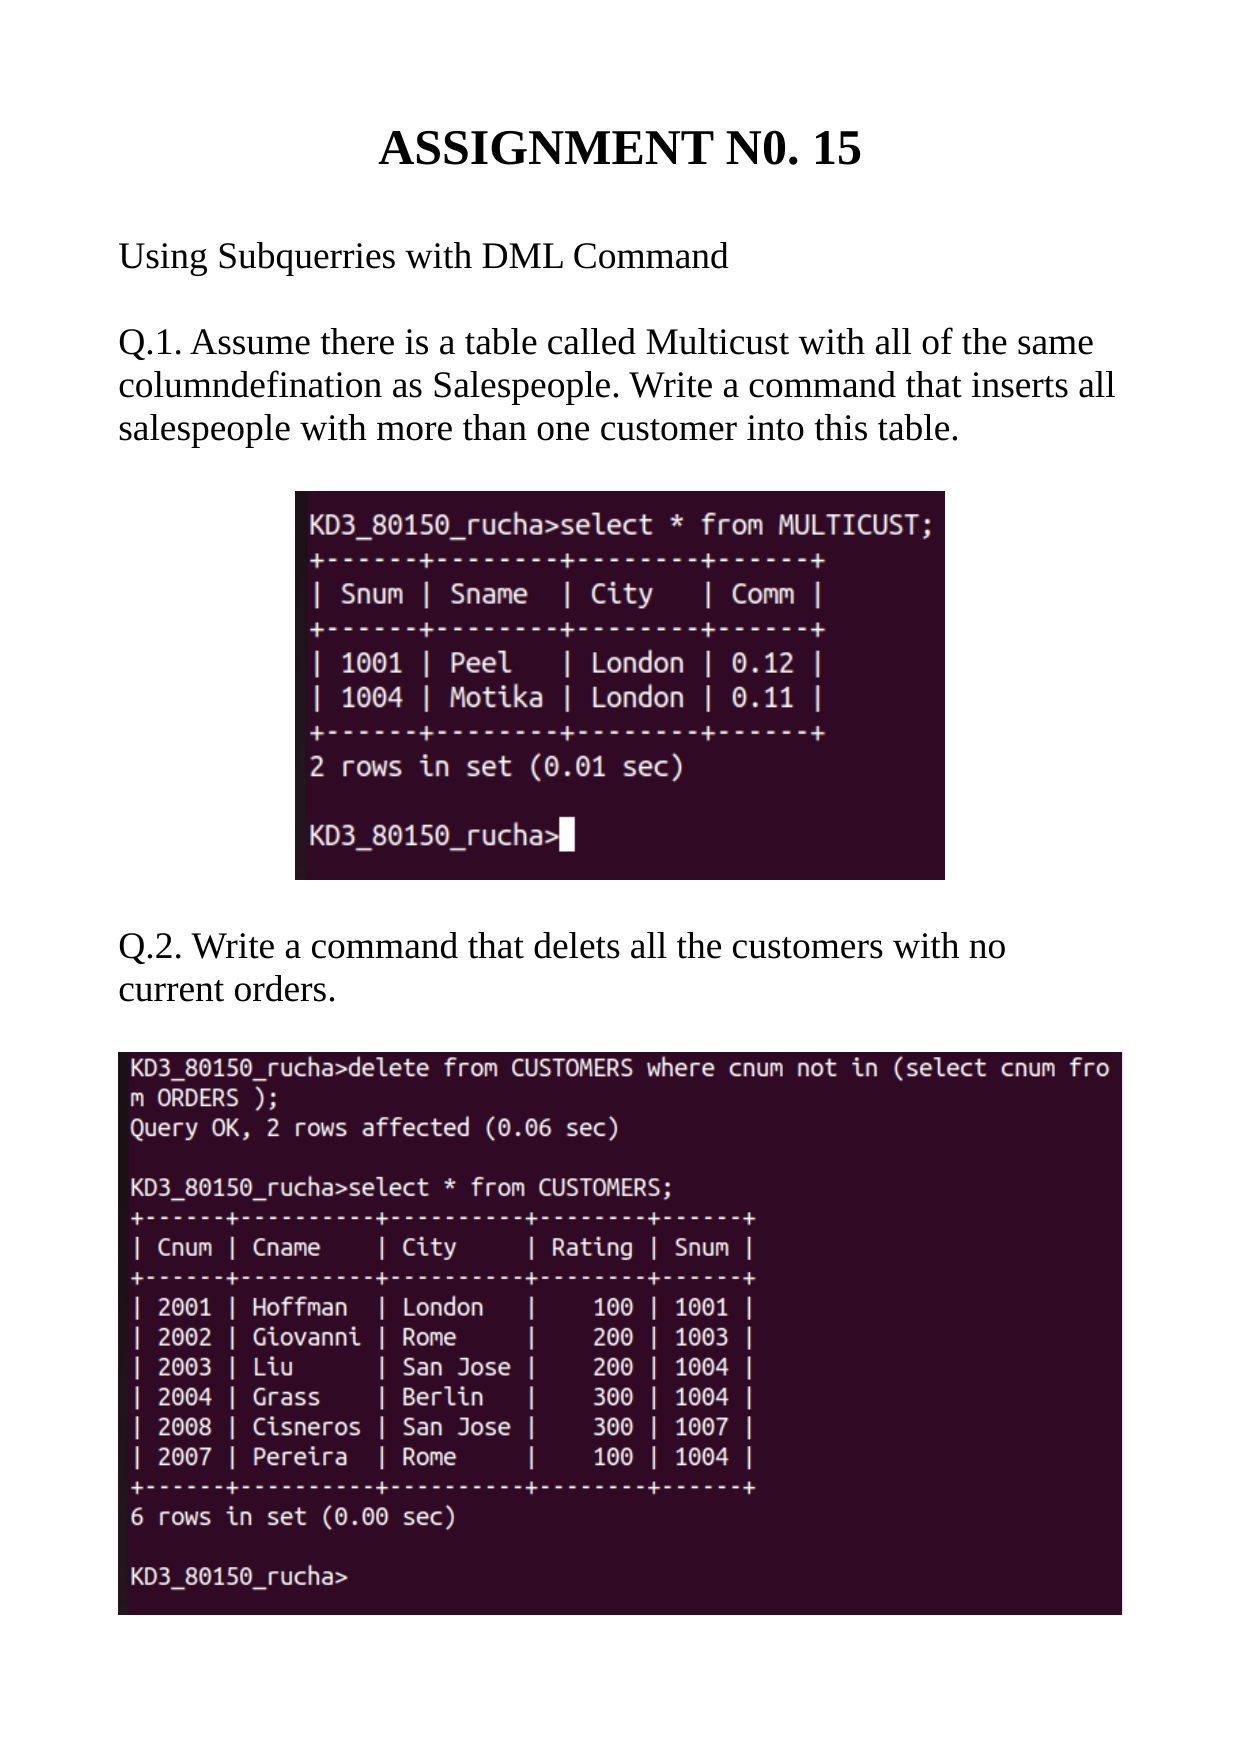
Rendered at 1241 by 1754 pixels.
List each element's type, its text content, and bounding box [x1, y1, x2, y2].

text Q.2. Write a command that delets all the customers with no current orders. [118, 923, 1122, 1009]
picture [118, 1052, 1123, 1615]
picture [295, 491, 945, 880]
text ASSIGNMENT N0. 15 [118, 118, 1122, 176]
text Q.1. Assume there is a table called Multicust with all of the same columndefination as Salespeople. Write a command that inserts all salespeople with more than one customer into this table. [118, 319, 1122, 449]
text Using Subquerries with DML Command [118, 233, 1122, 276]
